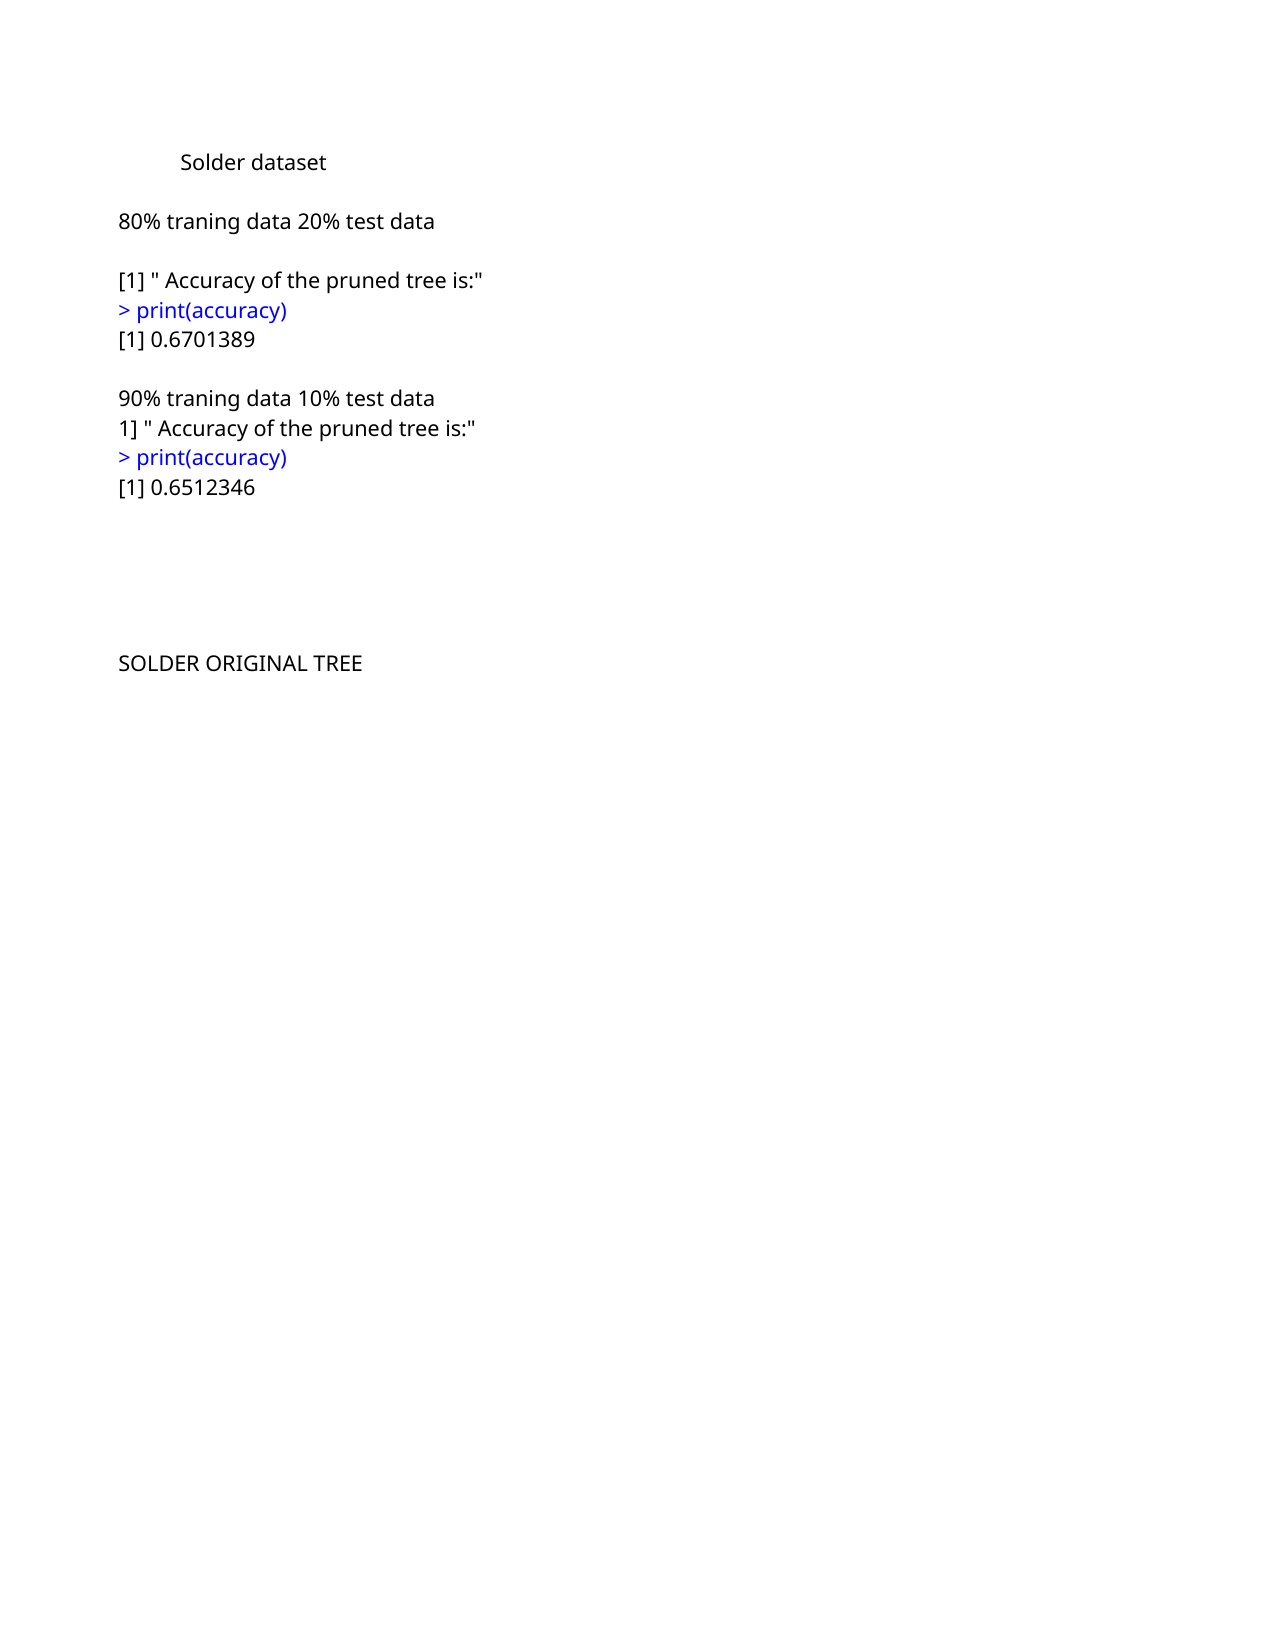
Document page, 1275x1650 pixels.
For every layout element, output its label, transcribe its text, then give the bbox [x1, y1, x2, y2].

text > print(accuracy) [118, 295, 1157, 324]
text 80% traning data 20% test data [118, 207, 1157, 236]
text [1] " Accuracy of the pruned tree is:" [118, 266, 1157, 295]
text Solder dataset [118, 148, 1157, 177]
text > print(accuracy) [118, 442, 1157, 472]
text SOLDER ORIGINAL TREE [118, 649, 1157, 678]
text 1] " Accuracy of the pruned tree is:" [118, 413, 1157, 442]
text [1] 0.6512346 [118, 472, 1157, 501]
text 90% traning data 10% test data [118, 383, 1157, 413]
text [1] 0.6701389 [118, 324, 1157, 354]
